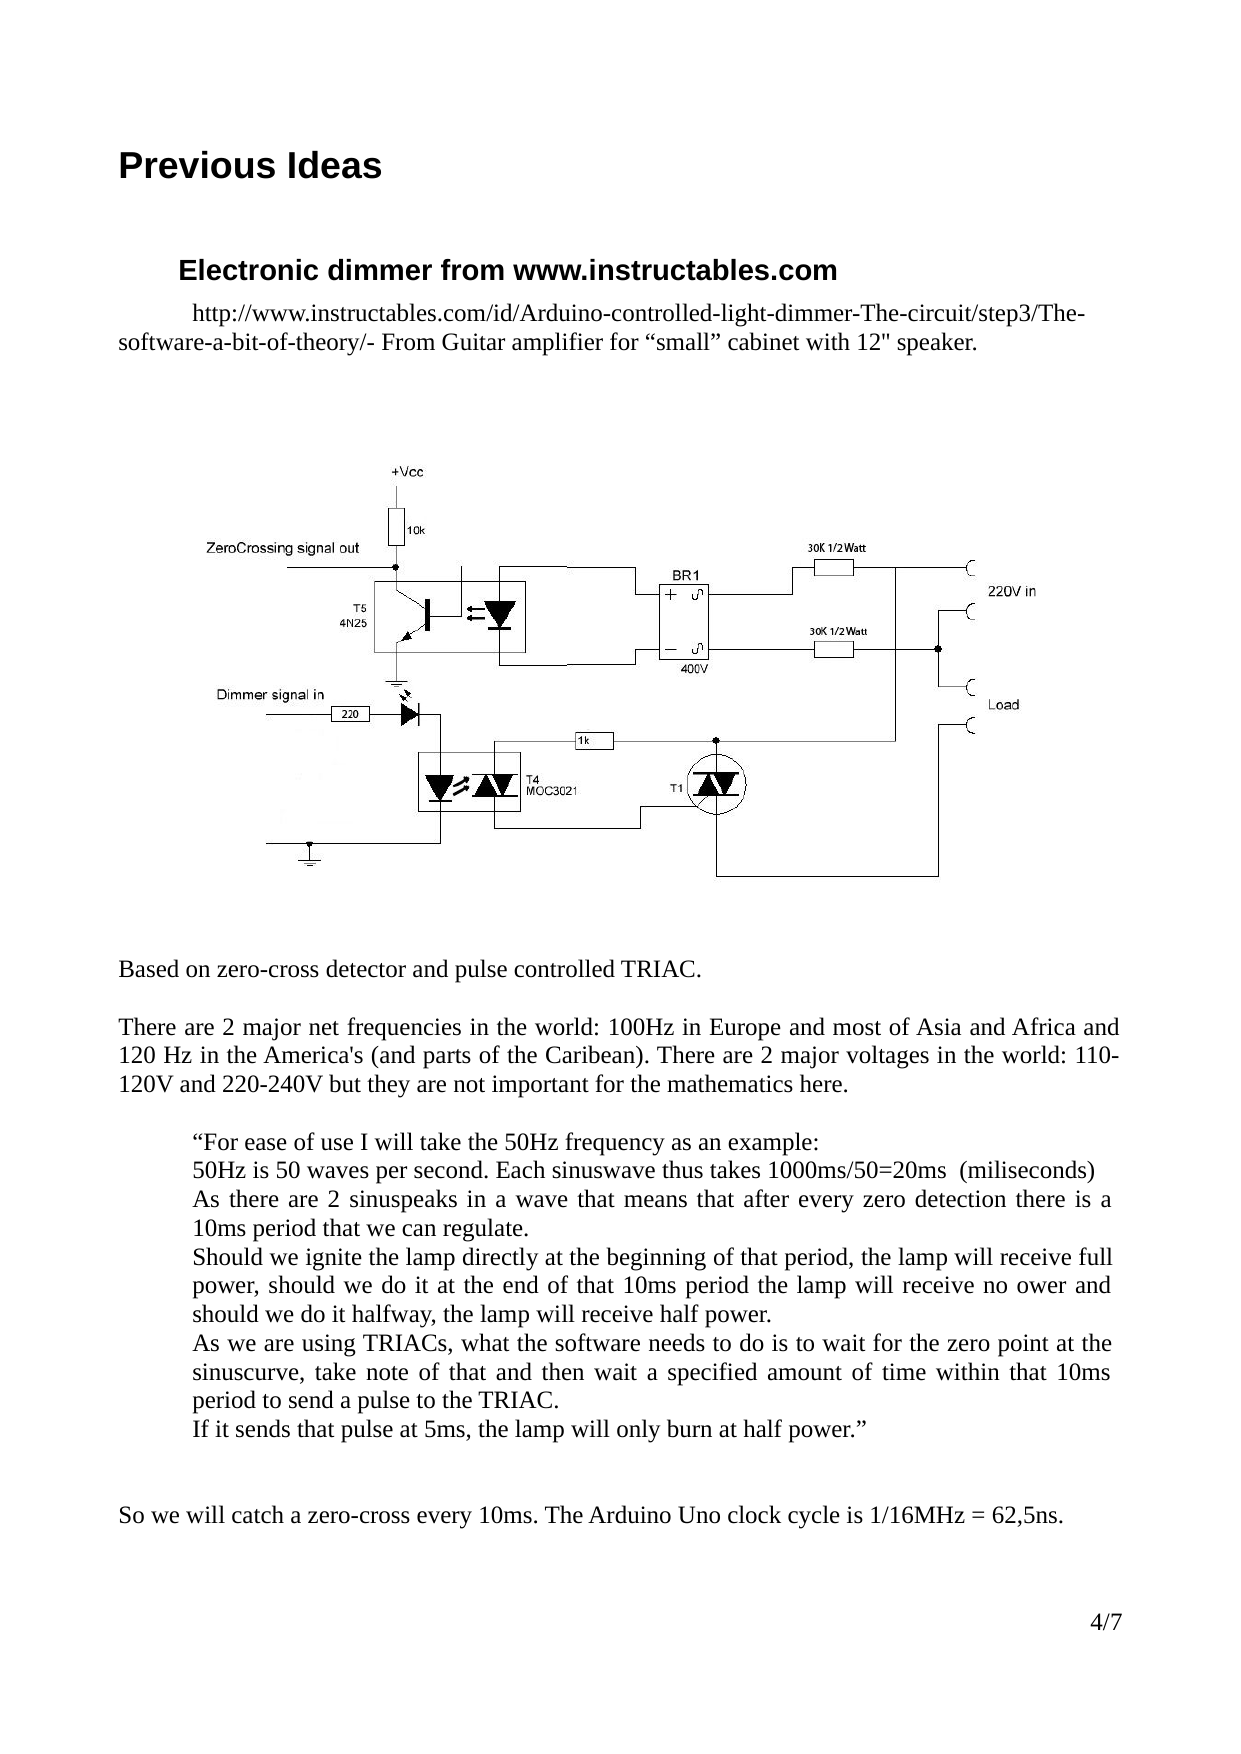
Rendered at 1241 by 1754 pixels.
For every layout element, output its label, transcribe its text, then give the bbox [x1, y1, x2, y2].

text 50Hz is 50 waves per second. Each sinuswave thus takes 1000ms/50=20ms (miliseconds) [118, 1156, 1122, 1184]
text So we will catch a zero-cross every 10ms. The Arduino Uno clock cycle is 1/16MHz = 62,5ns. [118, 1501, 1122, 1529]
text There are 2 major net frequencies in the world: 100Hz in Europe and most of Asia and Africa and 120 Hz in the America's (and parts of the Caribean). There are 2 major voltages in the world: 110-120V and 220-240V but they are not important for the mathematics here. [118, 1012, 1122, 1098]
text Based on zero-cross detector and pulse controlled TRIAC. [118, 954, 1122, 983]
text Should we ignite the lamp directly at the beginning of that period, the lamp will receive full power, should we do it at the end of that 10ms period the lamp will receive no ower and should we do it halfway, the lamp will receive half power. [118, 1242, 1122, 1328]
text If it sends that pulse at 5ms, the lamp will only burn at half power.” [118, 1414, 1122, 1443]
subtitle Previous Ideas [118, 143, 1122, 186]
subtitle Electronic dimmer from www.i­nstructables.com [118, 252, 1122, 286]
text As we are using TRIACs, what the software needs to do is to wait for the zero point at the sinuscurve, take note of that and then wait a specified amount of time within that 10ms period to send a pulse to the TRIAC. [118, 1328, 1122, 1414]
text As there are 2 sinuspeaks in a wave that means that after every zero detection there is a 10ms period that we can regulate. [118, 1184, 1122, 1242]
picture [184, 442, 1057, 897]
text http://www.instructables.com/id/Arduino-controlled-light-dimmer-The-circuit/step3/The-software-a-bit-of-theory/- From Guitar amplifier for “small” cabinet with 12'' speaker. [118, 298, 1122, 356]
text “For ease of use I will take the 50Hz frequency as an example: [118, 1127, 1122, 1156]
